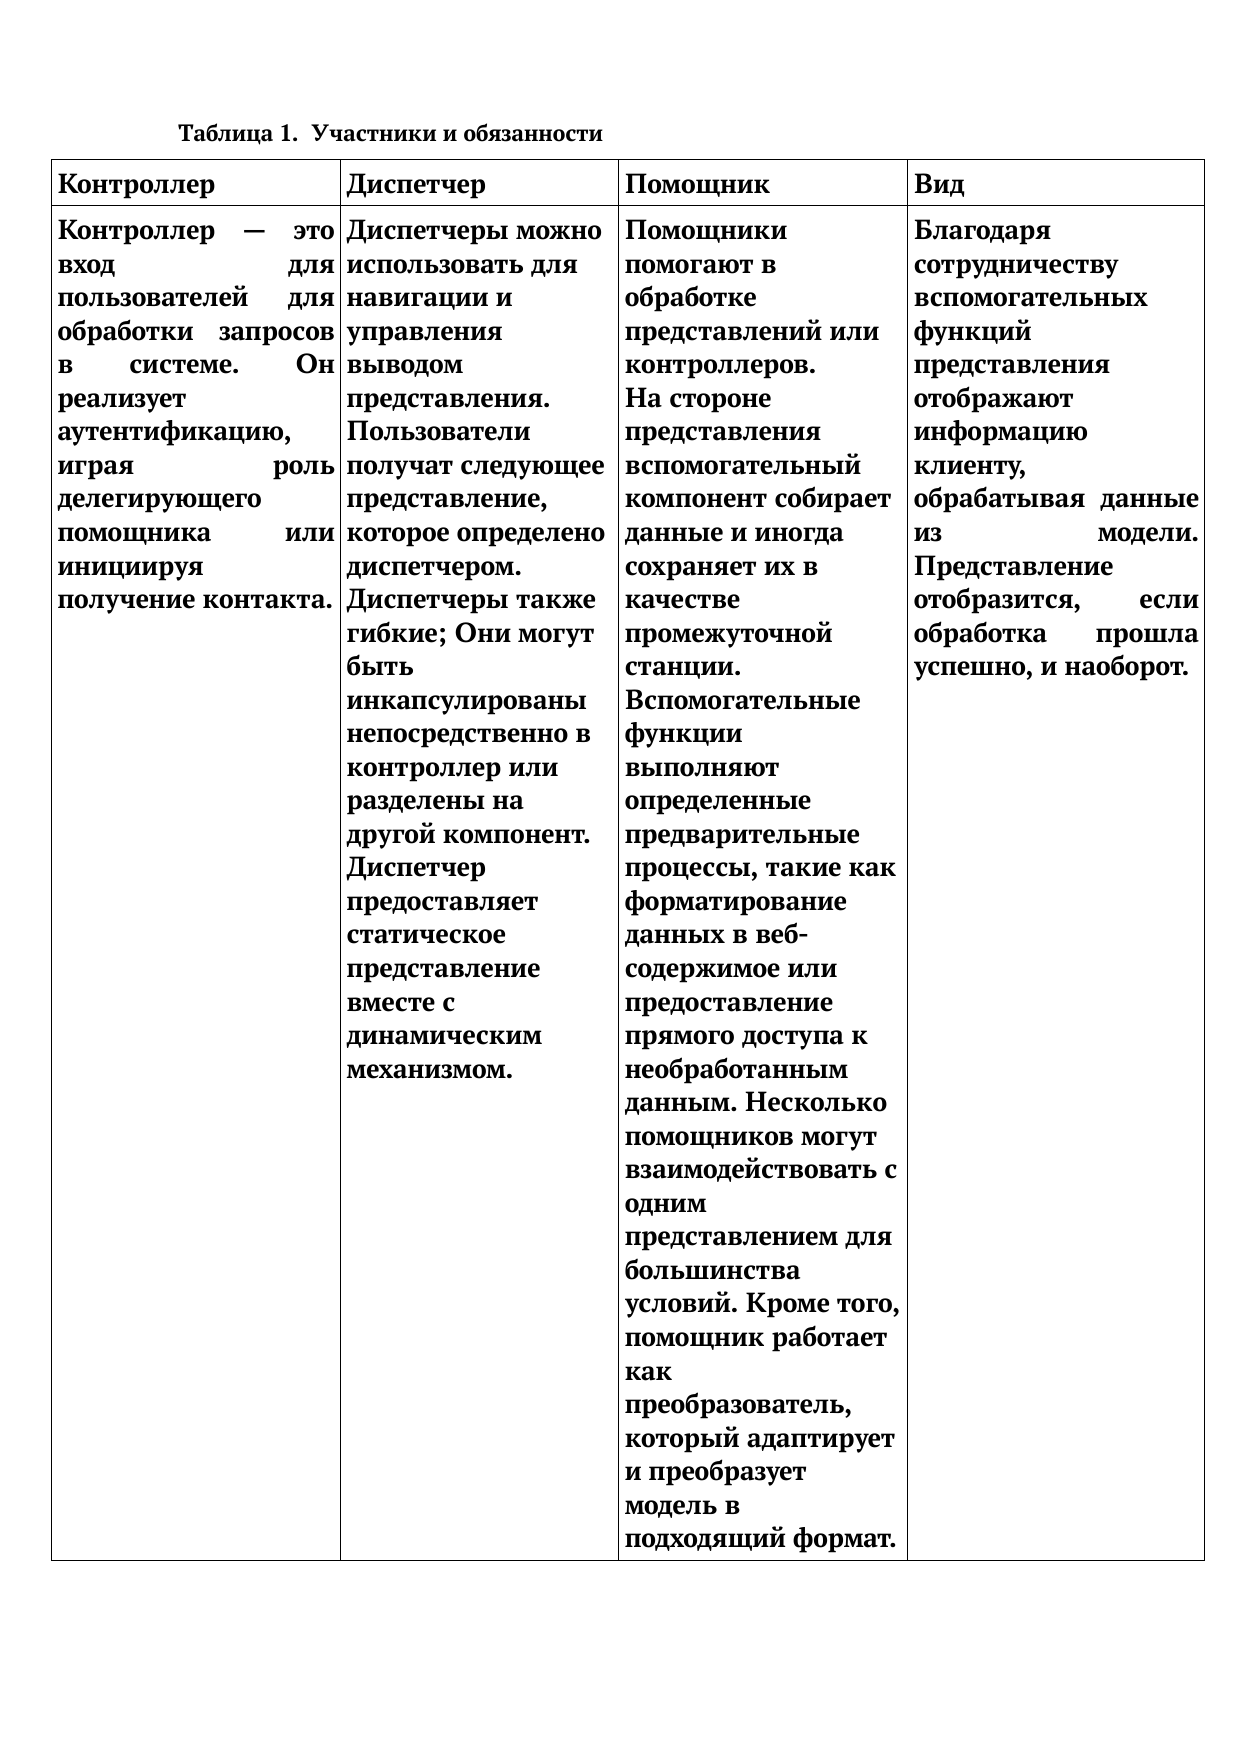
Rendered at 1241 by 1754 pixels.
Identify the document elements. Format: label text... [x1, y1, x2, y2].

table_cell Диспетчеры можно использовать для навигации и управления выводом представления. Пользователи получат следующее представление, которое определено диспетчером. Диспетчеры также гибкие; Они могут быть инкапсулированы непосредственно в контроллер или разделены на другой компонент. Диспетчер предоставляет статическое представление вместе с динамическим механизмом. [341, 206, 618, 1559]
table_header Диспетчер [341, 160, 618, 205]
table_cell Помощники помогают в обработке представлений или контроллеров. На стороне представления вспомогательный компонент собирает данные и иногда сохраняет их в качестве промежуточной станции. Вспомогательные функции выполняют определенные предварительные процессы, такие как форматирование данных в веб-содержимое или предоставление прямого доступа к необработанным данным. Несколько помощников могут взаимодействовать с одним представлением для большинства условий. Кроме того, помощник работает как преобразователь, который адаптирует и преобразует модель в подходящий формат. [619, 206, 907, 1559]
table_header Помощник [619, 160, 907, 205]
table_cell Благодаря сотрудничеству вспомогательных функций представления отображают информацию клиенту, обрабатывая данные из модели. Представление отобразится, если обработка прошла успешно, и наоборот. [908, 206, 1204, 1559]
table_header Вид [908, 160, 1204, 205]
table_cell Контроллер — это вход для пользователей для обработки запросов в системе. Он реализует аутентификацию, играя роль делегирующего помощника или инициируя получение контакта. [52, 206, 340, 1559]
table_header Контроллер [52, 160, 340, 205]
text Таблица 1. Участники и обязанности [177, 118, 1152, 147]
